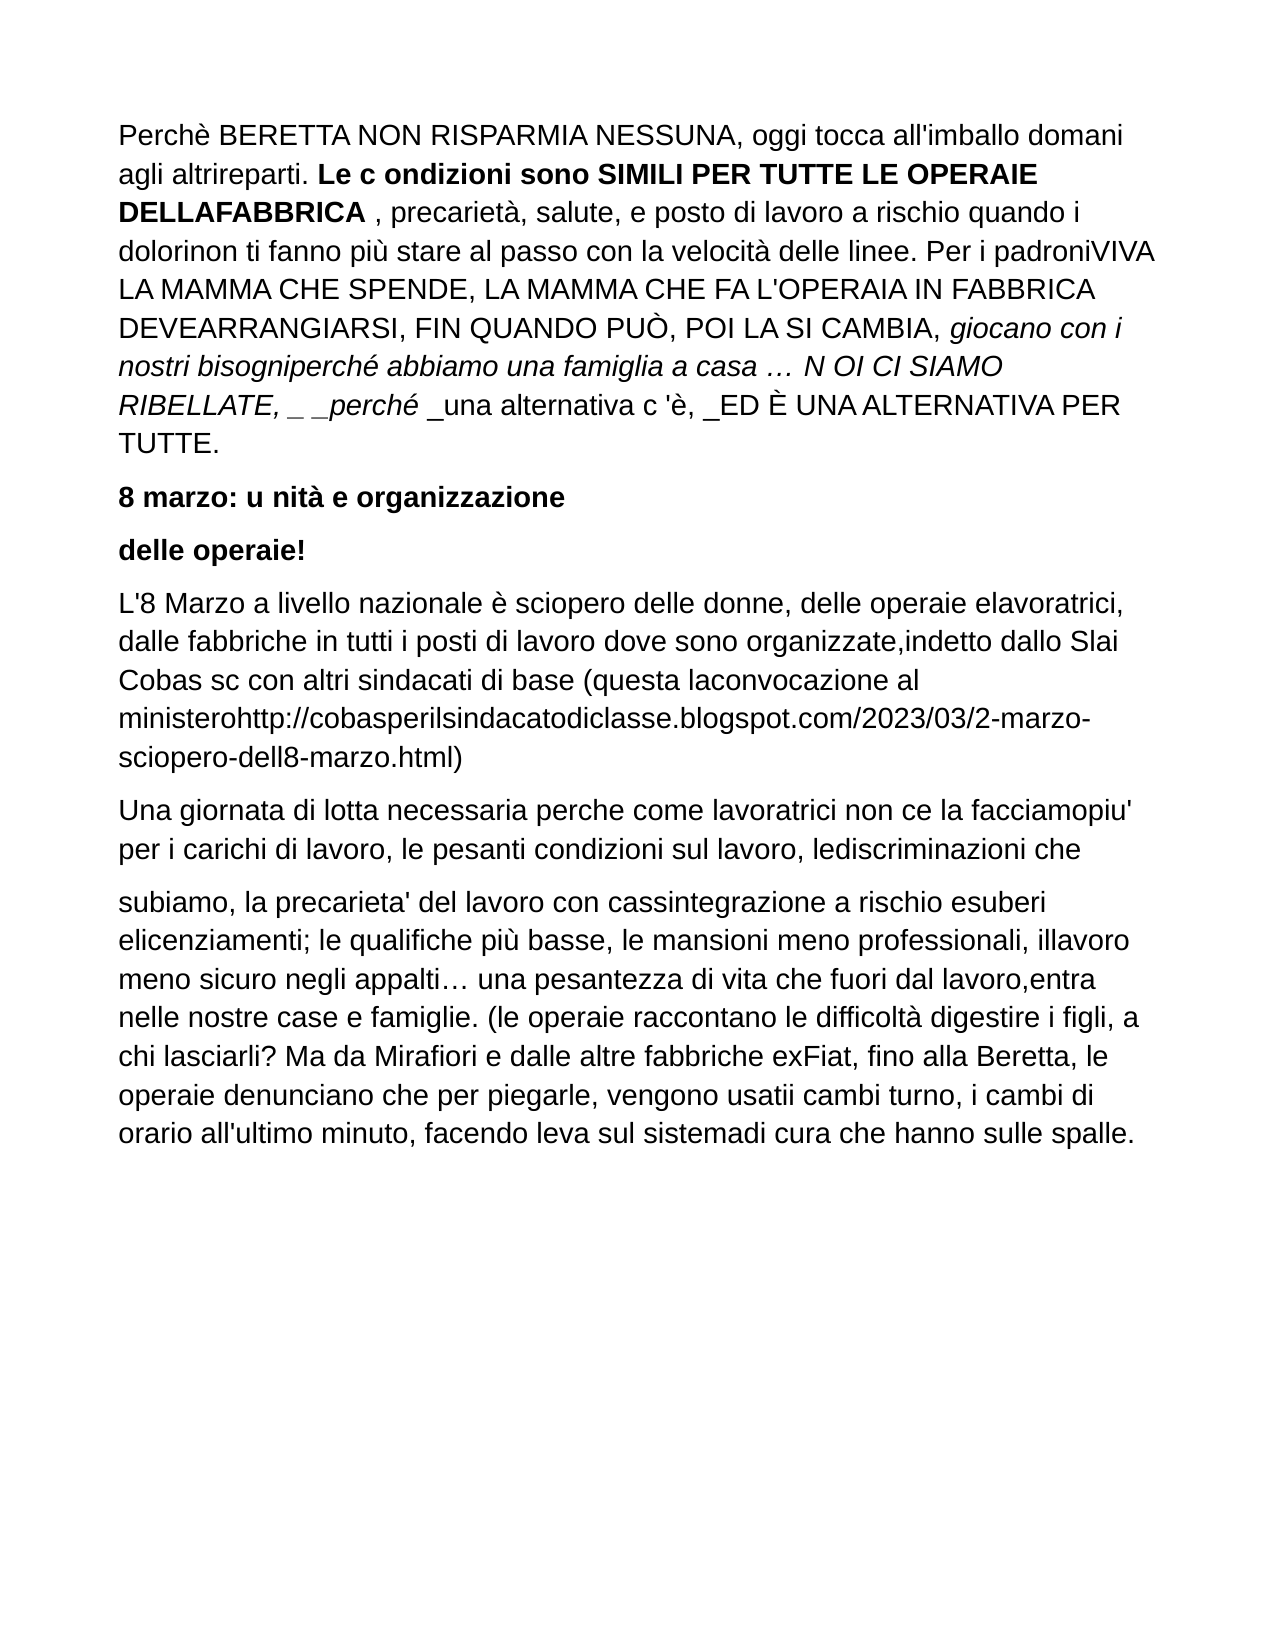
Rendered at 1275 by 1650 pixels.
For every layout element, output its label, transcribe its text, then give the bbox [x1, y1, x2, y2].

text Una giornata di lotta necessaria perche come lavoratrici non ce la facciamopiu' per i carichi di lavoro, le pesanti condizioni sul lavoro, lediscriminazioni che [118, 793, 1157, 865]
text 8 marzo: u nità e organizzazione [118, 479, 1157, 513]
text L'8 Marzo a livello nazionale è sciopero delle donne, delle operaie elavoratrici, dalle fabbriche in tutti i posti di lavoro dove sono organizzate,indetto dallo Slai Cobas sc con altri sindacati di base (questa laconvocazione al ministerohttp://cobasperilsindacatodiclasse.blogspot.com/2023/03/2-marzo-sciopero-dell8-marzo.html) [118, 586, 1157, 773]
text Perchè BERETTA NON RISPARMIA NESSUNA, oggi tocca all'imballo domani agli altrireparti. Le c ondizioni sono SIMILI PER TUTTE LE OPERAIE DELLAFABBRICA , precarietà, salute, e posto di lavoro a rischio quando i dolorinon ti fanno più stare al passo con la velocità delle linee. Per i padroniVIVA LA MAMMA CHE SPENDE, LA MAMMA CHE FA L'OPERAIA IN FABBRICA DEVEARRANGIARSI, FIN QUANDO PUÒ, POI LA SI CAMBIA, giocano con i nostri bisogniperché abbiamo una famiglia a casa … N OI CI SIAMO RIBELLATE, _ _perché _una alternativa c 'è, _ED È UNA ALTERNATIVA PER TUTTE. [118, 118, 1157, 460]
text delle operaie! [118, 533, 1157, 566]
text subiamo, la precarieta' del lavoro con cassintegrazione a rischio esuberi elicenziamenti; le qualifiche più basse, le mansioni meno professionali, illavoro meno sicuro negli appalti… una pesantezza di vita che fuori dal lavoro,entra nelle nostre case e famiglie. (le operaie raccontano le difficoltà digestire i figli, a chi lasciarli? Ma da Mirafiori e dalle altre fabbriche exFiat, fino alla Beretta, le operaie denunciano che per piegarle, vengono usatii cambi turno, i cambi di orario all'ultimo minuto, facendo leva sul sistemadi cura che hanno sulle spalle. [118, 885, 1157, 1149]
